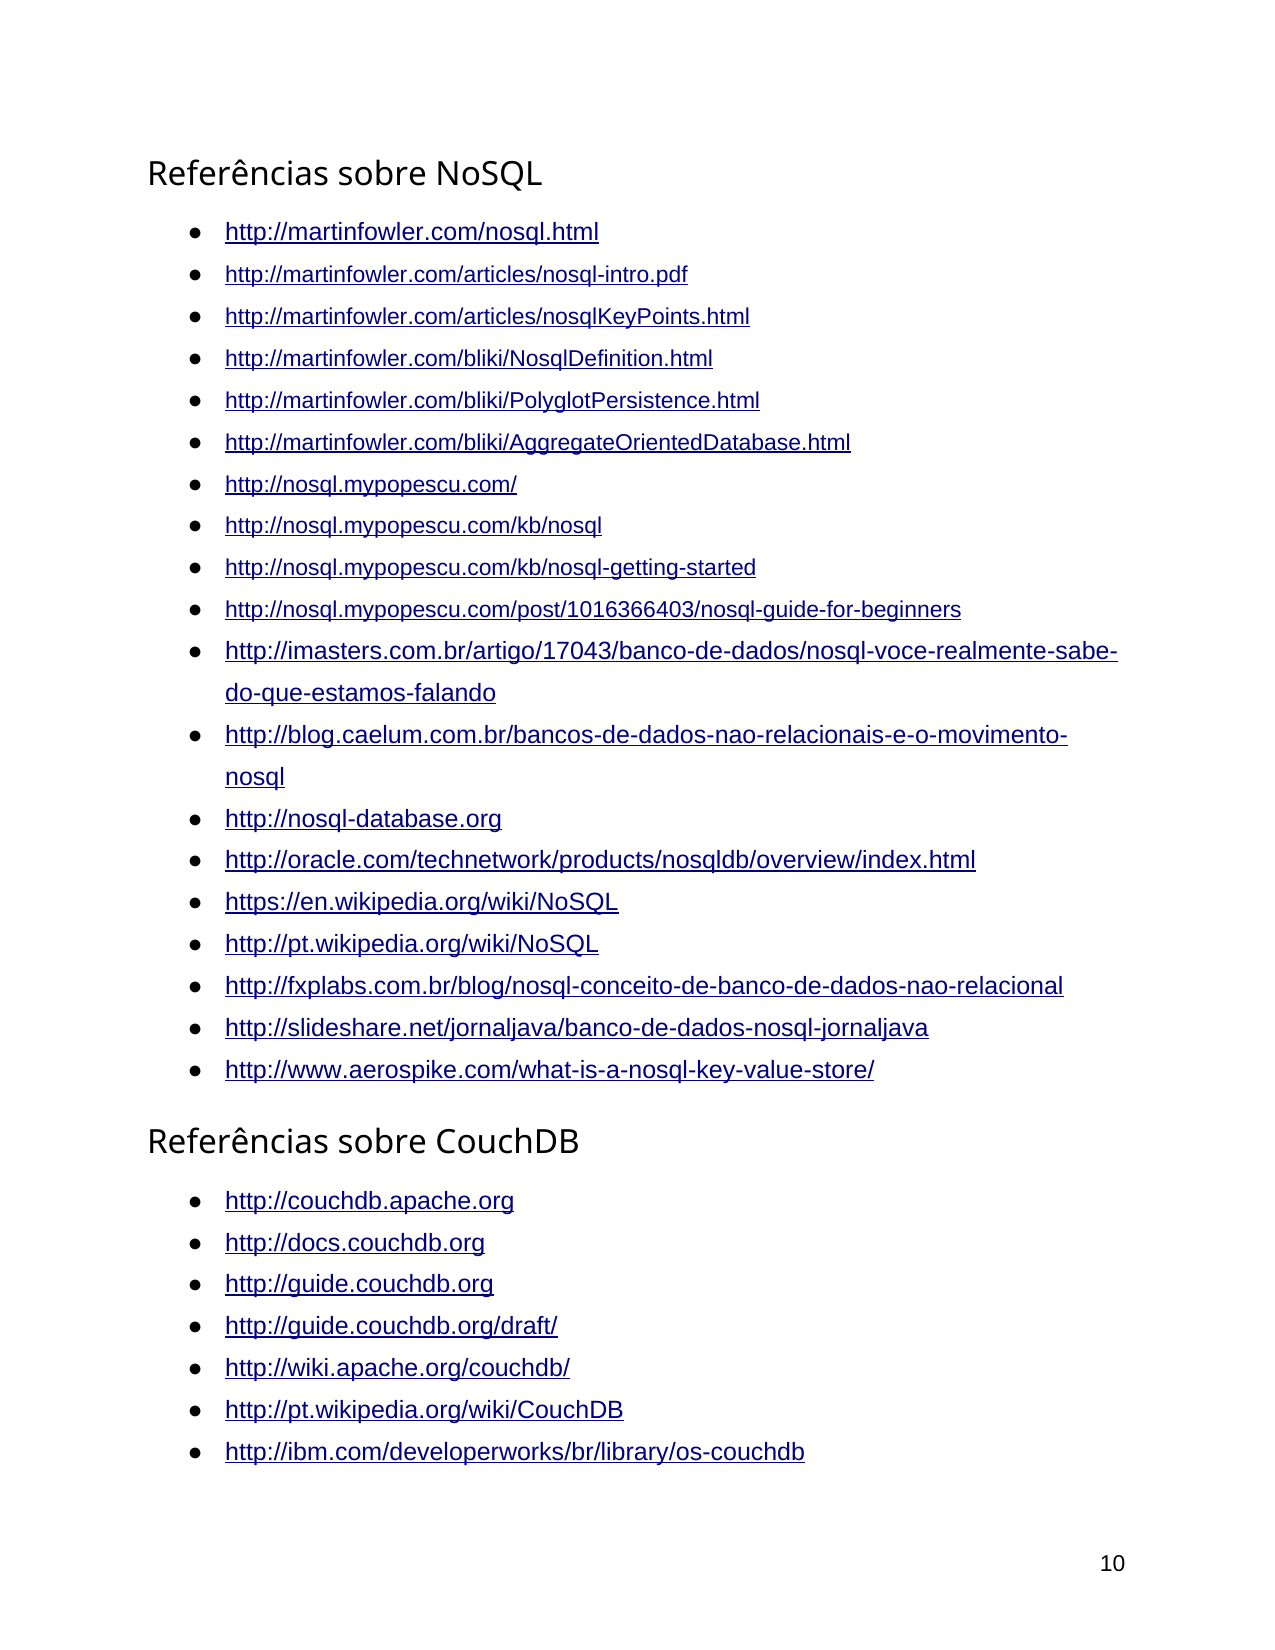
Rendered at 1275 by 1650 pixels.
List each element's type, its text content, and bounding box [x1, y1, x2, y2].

list http://ibm.com/developerworks/br/library/os-couchdb [187, 1438, 1125, 1466]
list http://martinfowler.com/nosql.html [187, 218, 1125, 246]
list http://nosql.mypopescu.com/kb/nosql [187, 511, 1125, 539]
list http://imasters.com.br/artigo/17043/banco-de-dados/nosql-voce-realmente-sabe-do-que-estamos-falando [187, 637, 1125, 707]
list http://nosql.mypopescu.com/post/1016366403/nosql-guide-for-beginners [187, 595, 1125, 623]
list http://oracle.com/technetwork/products/nosqldb/overview/index.html [187, 846, 1125, 874]
list http://docs.couchdb.org [187, 1228, 1125, 1256]
list http://martinfowler.com/bliki/AggregateOrientedDatabase.html [187, 427, 1125, 455]
list http://nosql.mypopescu.com/kb/nosql-getting-started [187, 553, 1125, 581]
list http://pt.wikipedia.org/wiki/NoSQL [187, 930, 1125, 958]
subtitle Referências sobre NoSQL [147, 150, 1125, 195]
subtitle Referências sobre CouchDB [147, 1118, 1125, 1164]
list http://martinfowler.com/bliki/PolyglotPersistence.html [187, 386, 1125, 413]
list http://pt.wikipedia.org/wiki/CouchDB [187, 1396, 1125, 1424]
list http://nosql-database.org [187, 804, 1125, 832]
list http://blog.caelum.com.br/bancos-de-dados-nao-relacionais-e-o-movimento-nosql [187, 721, 1125, 790]
list http://martinfowler.com/articles/nosql-intro.pdf [187, 260, 1125, 288]
list http://wiki.apache.org/couchdb/ [187, 1354, 1125, 1382]
list http://slideshare.net/jornaljava/banco-de-dados-nosql-jornaljava [187, 1014, 1125, 1042]
list http://couchdb.apache.org [187, 1186, 1125, 1214]
list http://martinfowler.com/bliki/NosqlDefinition.html [187, 344, 1125, 372]
list http://guide.couchdb.org/draft/ [187, 1312, 1125, 1340]
list https://en.wikipedia.org/wiki/NoSQL [187, 888, 1125, 916]
list http://nosql.mypopescu.com/ [187, 469, 1125, 497]
list http://www.aerospike.com/what-is-a-nosql-key-value-store/ [187, 1056, 1125, 1083]
list http://fxplabs.com.br/blog/nosql-conceito-de-banco-de-dados-nao-relacional [187, 972, 1125, 1000]
list http://martinfowler.com/articles/nosqlKeyPoints.html [187, 302, 1125, 330]
list http://guide.couchdb.org [187, 1270, 1125, 1298]
